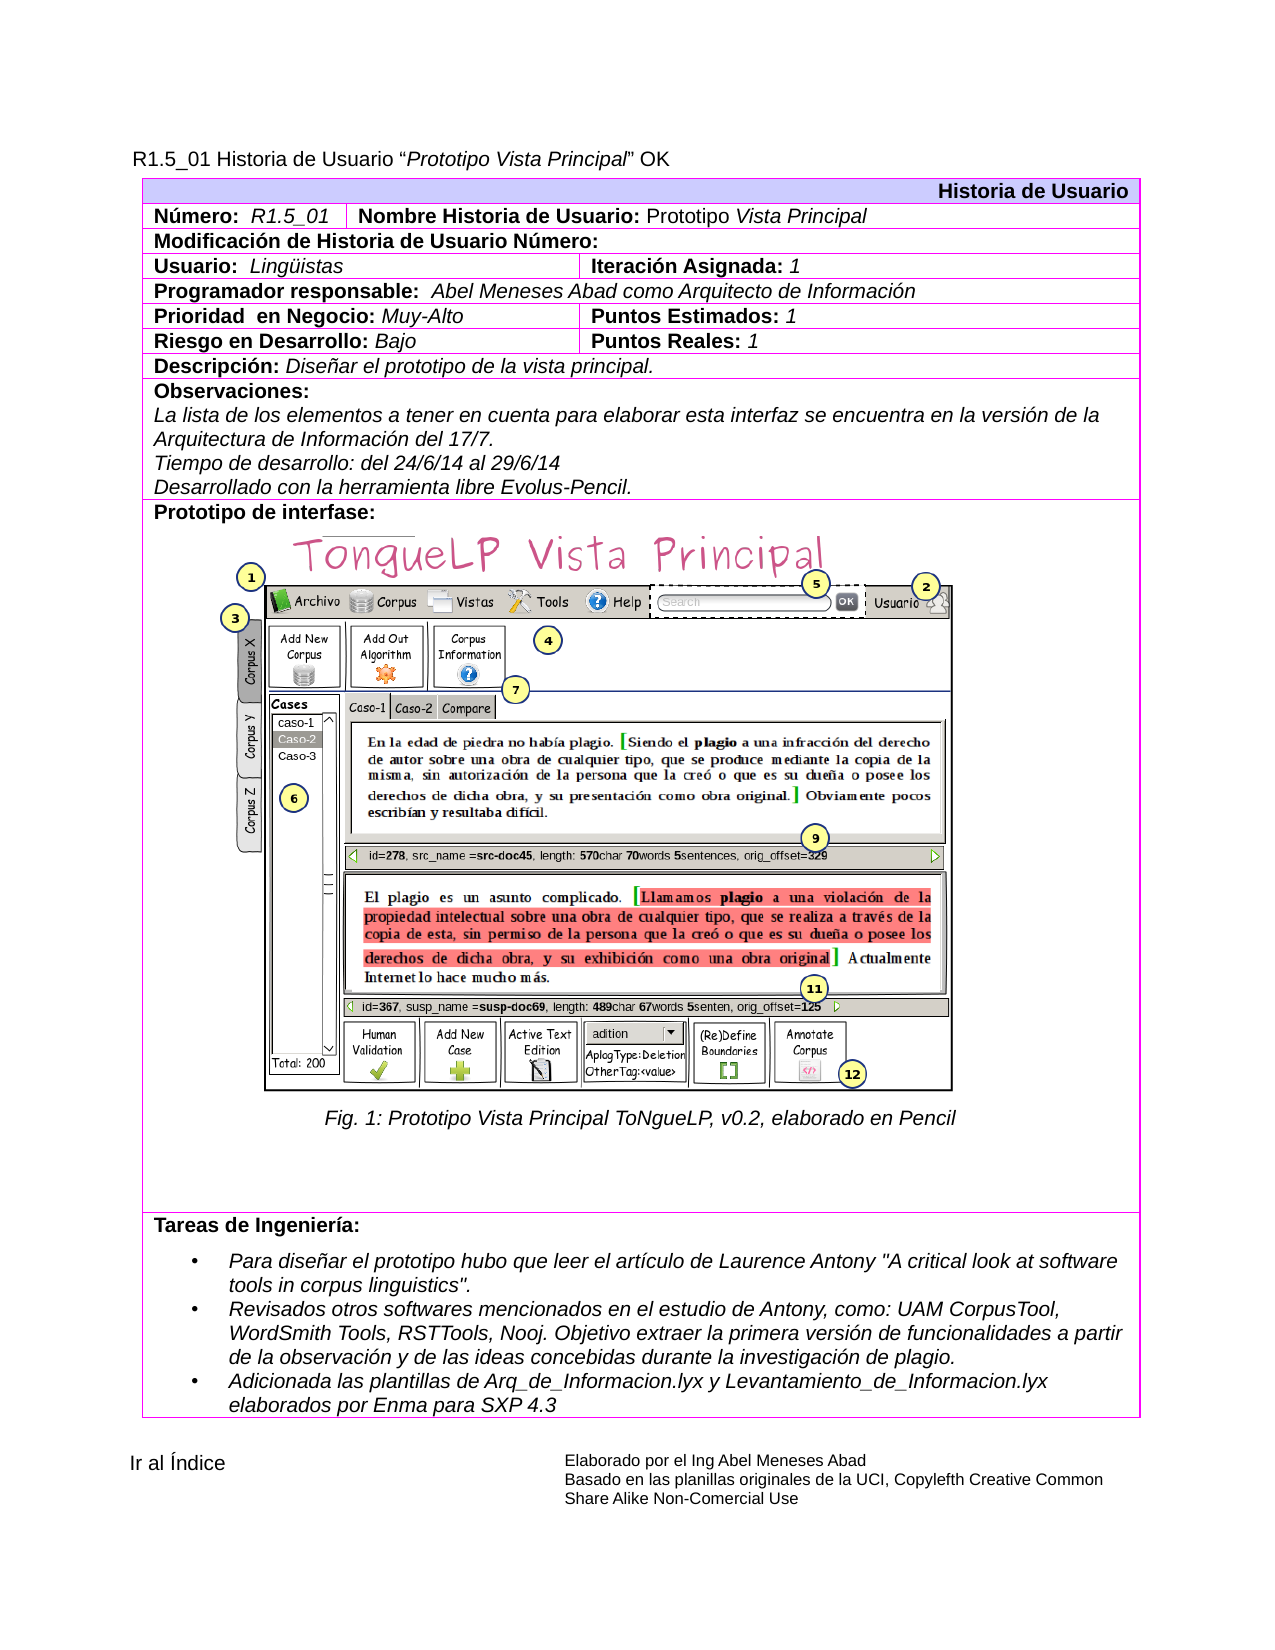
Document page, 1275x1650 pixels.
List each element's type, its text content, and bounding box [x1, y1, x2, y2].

table_cell Tareas de Ingeniería: Para diseñar el prototipo hubo que leer el artículo de Laurence Antony "A critical look at software tools in corpus linguistics". Revisados otros softwares mencionados en el estudio de Antony, como: UAM CorpusTool, WordSmith Tools, RSTTools, Nooj. Objetivo extraer la primera versión de funcionalidades a partir de la observación y de las ideas concebidas durante la investigación de plagio. Adicionada las plantillas de Arq_de_Informacion.lyx y Levantamiento_de_Informacion.lyx elaborados por Enma para SXP 4.3 Elaborado el Estudio de Homólogos. Diseñando en papel la herramienta. Elaborada la Arquitectura de Información con la primera lista de los elementos a tener en cuenta. Diseñando en Evolus-Pencil el prototipo. 6/7/2014 Revisado con el desarrollador de UI todo el prototipo para su entendimiento. [143, 1213, 1139, 1417]
table_cell Prioridad en Negocio: Muy-Alto [143, 304, 579, 328]
subtitle R1.5_01 Historia de Usuario “Prototipo Vista Principal” OK [118, 143, 1157, 172]
table_cell Descripción: Diseñar el prototipo de la vista principal. [143, 354, 1139, 378]
picture [193, 536, 982, 1106]
table_cell Usuario: Lingüistas [143, 254, 579, 278]
table_cell Prototipo de interfase: [143, 500, 1139, 1212]
table_cell Programador responsable: Abel Meneses Abad como Arquitecto de Información [143, 279, 1139, 303]
table_cell Número: R1.5_01 [143, 204, 346, 228]
table_cell Nombre Historia de Usuario: Prototipo Vista Principal [347, 204, 1139, 228]
table_header Historia de Usuario [143, 179, 1139, 203]
table_cell Observaciones: La lista de los elementos a tener en cuenta para elaborar esta interfaz se encuentra en la versión de la Arquitectura de Información del 17/7. Tiempo de desarrollo: del 24/6/14 al 29/6/14 Desarrollado con la herramienta libre Evolus-Pencil. [143, 379, 1139, 499]
table_cell Puntos Reales: 1 [580, 329, 1139, 353]
table_cell Modificación de Historia de Usuario Número: [143, 229, 1139, 253]
table_cell Iteración Asignada: 1 [580, 254, 1139, 278]
table_cell Riesgo en Desarrollo: Bajo [143, 329, 579, 353]
table_cell Puntos Estimados: 1 [580, 304, 1139, 328]
